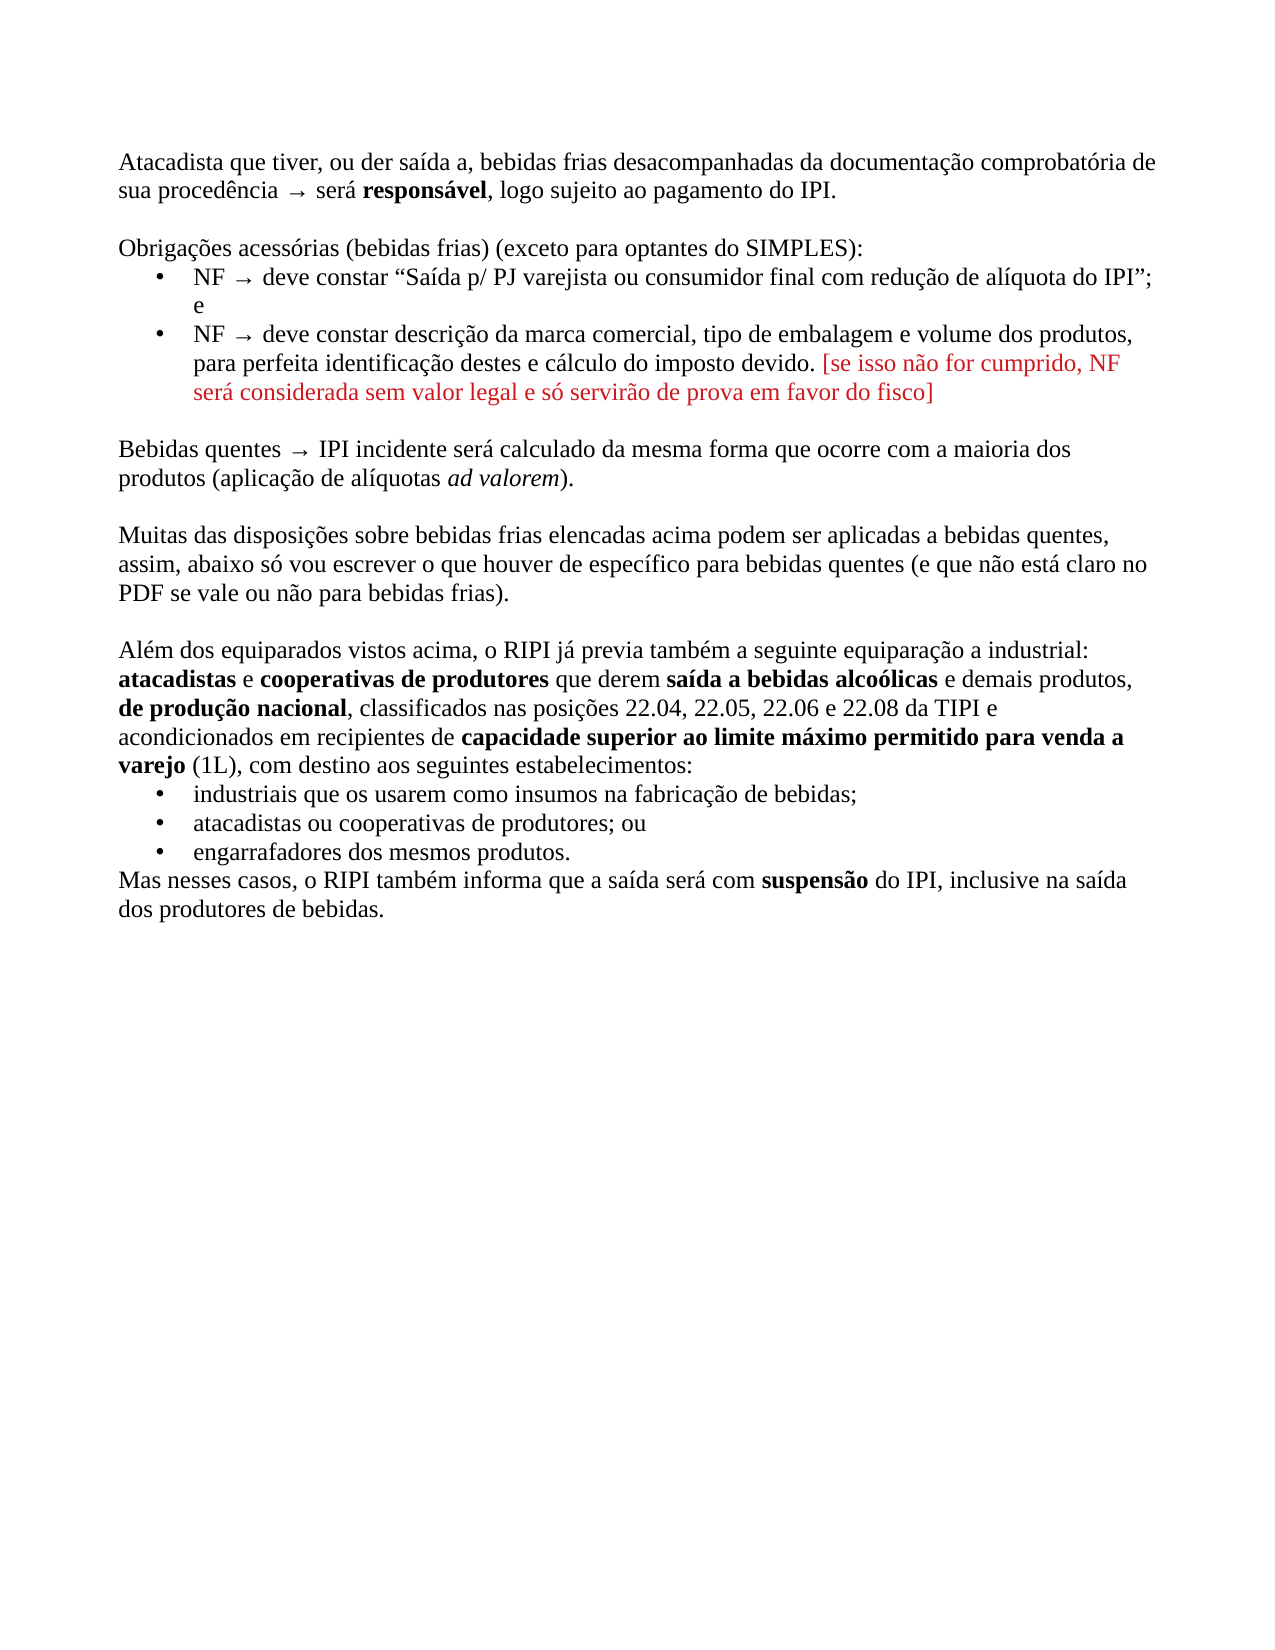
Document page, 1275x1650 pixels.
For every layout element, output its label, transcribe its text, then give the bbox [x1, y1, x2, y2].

list engarrafadores dos mesmos produtos. [156, 837, 1157, 866]
text Bebidas quentes → IPI incidente será calculado da mesma forma que ocorre com a maioria dos produtos (aplicação de alíquotas ad valorem). [118, 434, 1157, 492]
text Obrigações acessórias (bebidas frias) (exceto para optantes do SIMPLES): [118, 233, 1157, 262]
list industriais que os usarem como insumos na fabricação de bebidas; [156, 779, 1157, 808]
text Atacadista que tiver, ou der saída a, bebidas frias desacompanhadas da documentação comprobatória de sua procedência → será responsável, logo sujeito ao pagamento do IPI. [118, 147, 1157, 204]
list NF → deve constar descrição da marca comercial, tipo de embalagem e volume dos produtos, para perfeita identificação destes e cálculo do imposto devido. [se isso não for cumprido, NF será considerada sem valor legal e só servirão de prova em favor do fisco] [156, 319, 1157, 406]
text Mas nesses casos, o RIPI também informa que a saída será com suspensão do IPI, inclusive na saída dos produtores de bebidas. [118, 866, 1157, 923]
list atacadistas ou cooperativas de produtores; ou [156, 808, 1157, 837]
list NF → deve constar “Saída p/ PJ varejista ou consumidor final com redução de alíquota do IPI”; e [156, 262, 1157, 319]
text Muitas das disposições sobre bebidas frias elencadas acima podem ser aplicadas a bebidas quentes, assim, abaixo só vou escrever o que houver de específico para bebidas quentes (e que não está claro no PDF se vale ou não para bebidas frias). [118, 521, 1157, 607]
text Além dos equiparados vistos acima, o RIPI já previa também a seguinte equiparação a industrial: atacadistas e cooperativas de produtores que derem saída a bebidas alcoólicas e demais produtos, de produção nacional, classificados nas posições 22.04, 22.05, 22.06 e 22.08 da TIPI e acondicionados em recipientes de capacidade superior ao limite máximo permitido para venda a varejo (1L), com destino aos seguintes estabelecimentos: [118, 636, 1157, 779]
